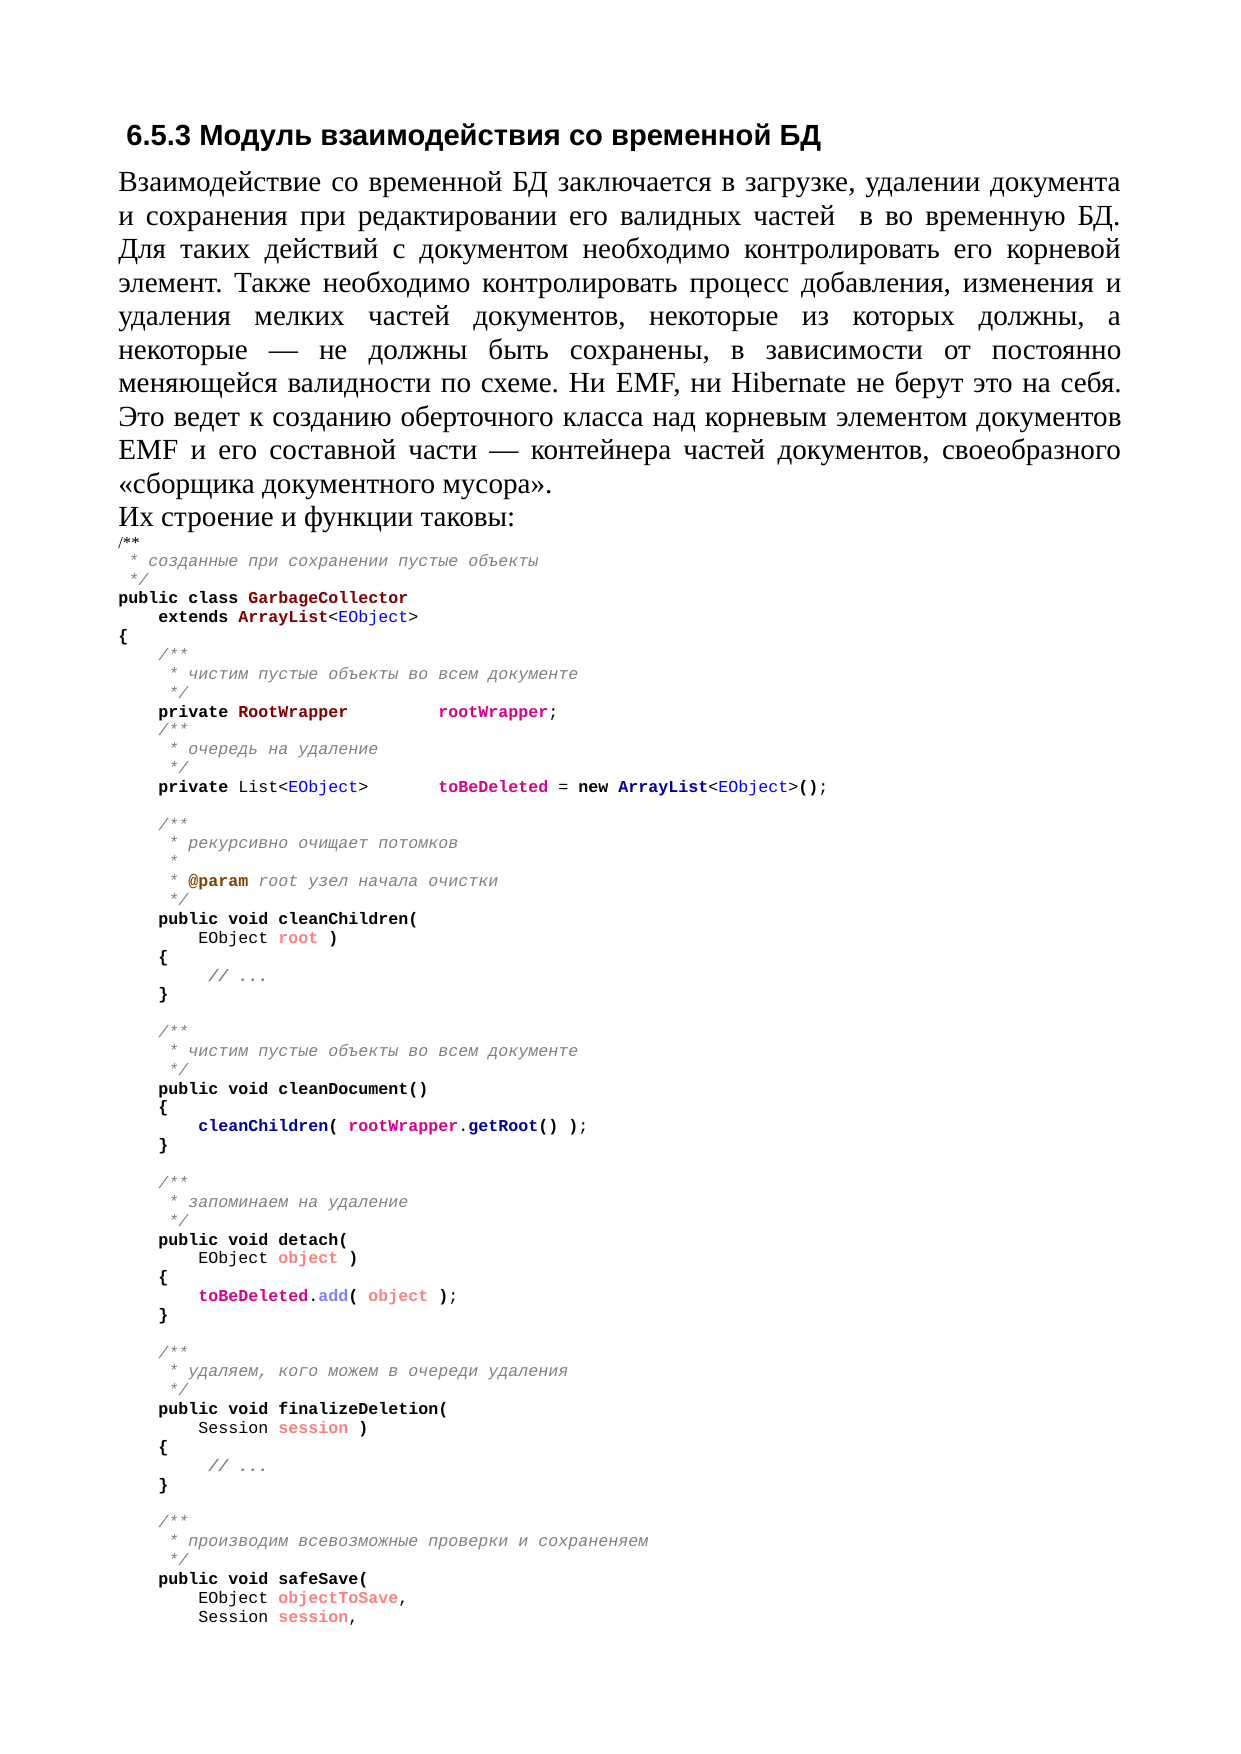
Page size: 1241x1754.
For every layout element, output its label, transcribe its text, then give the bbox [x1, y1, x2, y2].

text { [118, 1269, 1122, 1288]
text Session session ) [118, 1419, 1122, 1438]
text /** [118, 1514, 1122, 1533]
text /** [118, 722, 1122, 741]
text Session session, [118, 1608, 1122, 1627]
text Их строение и функции таковы: [118, 499, 1122, 533]
text * [118, 854, 1122, 873]
text private RootWrapper rootWrapper; [118, 703, 1122, 722]
text */ [118, 760, 1122, 778]
text public void safeSave( [118, 1570, 1122, 1589]
text */ [118, 571, 1122, 590]
text // ... [118, 967, 1122, 986]
text private List<EObject> toBeDeleted = new ArrayList<EObject>(); [118, 778, 1122, 797]
text /** [118, 1024, 1122, 1042]
text * производим всевозможные проверки и сохраненяем [118, 1533, 1122, 1552]
text cleanChildren( rootWrapper.getRoot() ); [118, 1118, 1122, 1137]
text toBeDeleted.add( object ); [118, 1288, 1122, 1306]
text } [118, 986, 1122, 1005]
text * чистим пустые объекты во всем документе [118, 665, 1122, 684]
text /** [118, 1344, 1122, 1363]
text public void detach( [118, 1231, 1122, 1250]
text } [118, 1476, 1122, 1495]
text } [118, 1137, 1122, 1156]
text EObject objectToSave, [118, 1589, 1122, 1608]
text * рекурсивно очищает потомков [118, 835, 1122, 854]
text public class GarbageCollector [118, 590, 1122, 609]
text /** [118, 1174, 1122, 1193]
subtitle Модуль взаимодействия со временной БД [118, 118, 1122, 152]
text * чистим пустые объекты во всем документе [118, 1042, 1122, 1061]
text * созданные при сохранении пустые объекты [118, 552, 1122, 571]
text */ [118, 1382, 1122, 1401]
text EObject root ) [118, 929, 1122, 948]
text */ [118, 892, 1122, 911]
text extends ArrayList<EObject> [118, 609, 1122, 628]
text { [118, 948, 1122, 967]
text * очередь на удаление [118, 741, 1122, 760]
text { [118, 1438, 1122, 1457]
text */ [118, 1061, 1122, 1080]
text * запоминаем на удаление [118, 1193, 1122, 1212]
text */ [118, 684, 1122, 703]
text /** [118, 816, 1122, 835]
text public void cleanChildren( [118, 911, 1122, 929]
text Взаимодействие со временной БД заключается в загрузке, удалении документа и сохранения при редактировании его валидных частей в во временную БД. Для таких действий с документом необходимо контролировать его корневой элемент. Также необходимо контролировать процесс добавления, изменения и удаления мелких частей документов, некоторые из которых должны, а некоторые — не должны быть сохранены, в зависимости от постоянно меняющейся валидности по схеме. Ни EMF, ни Hibernate не берут это на себя. Это ведет к созданию оберточного класса над корневым элементом документов EMF и его составной части — контейнера частей документов, своеобразного «сборщика документного мусора». [118, 164, 1122, 499]
text * удаляем, кого можем в очереди удаления [118, 1363, 1122, 1382]
text public void finalizeDeletion( [118, 1401, 1122, 1419]
text } [118, 1306, 1122, 1325]
text public void cleanDocument() [118, 1080, 1122, 1099]
text */ [118, 1552, 1122, 1570]
text { [118, 628, 1122, 647]
text /** [118, 647, 1122, 665]
text /** [118, 533, 1122, 552]
text */ [118, 1212, 1122, 1231]
text // ... [118, 1457, 1122, 1476]
text * @param root узел начала очистки [118, 873, 1122, 892]
text EObject object ) [118, 1250, 1122, 1269]
text { [118, 1099, 1122, 1118]
